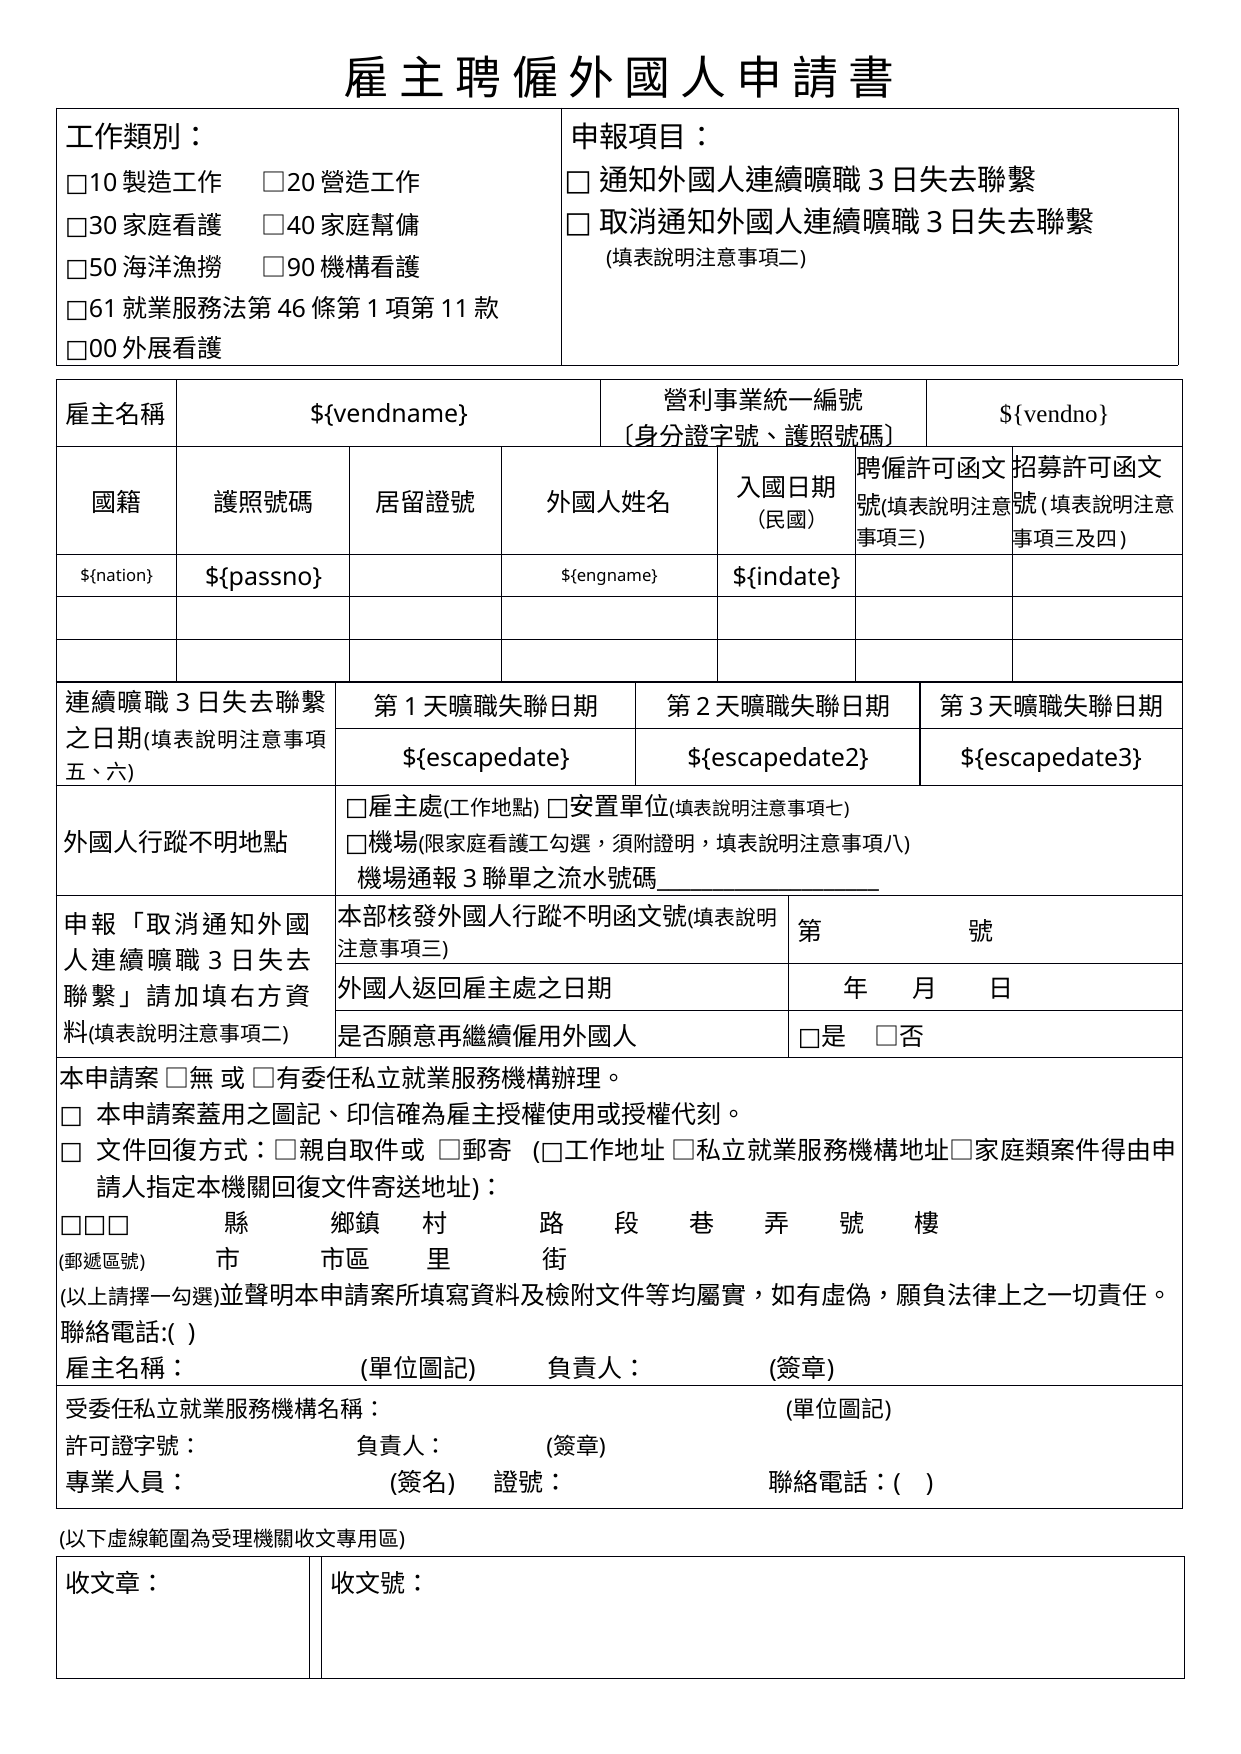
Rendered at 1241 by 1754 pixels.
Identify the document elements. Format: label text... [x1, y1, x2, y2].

table_cell □是 □否 [789, 1011, 1182, 1057]
table_cell [856, 555, 1012, 596]
table_cell 外國人返回雇主處之日期 [336, 964, 788, 1010]
table_header ${vendname} [177, 380, 600, 446]
text 雇 主 聘 僱 外 國 人 申 請 書 [57, 41, 1181, 108]
table_cell 外國人姓名 [502, 447, 717, 554]
table_header 雇主名稱 [57, 380, 176, 446]
table_cell 第 號 [789, 896, 1182, 963]
table_cell ${indate} [718, 555, 855, 596]
table_header 營利事業統一編號 〔身分證字號、護照號碼〕 [601, 380, 926, 446]
table_cell 申報「取消通知外國人連續曠職3日失去聯繫」請加填右方資料(填表說明注意事項二) [57, 896, 335, 1057]
table_cell 第3天曠職失聯日期 [921, 683, 1182, 728]
table_header [310, 1557, 321, 1678]
table_cell 國籍 [57, 447, 176, 554]
table_cell ${escapedate2} [636, 729, 919, 785]
table_cell [177, 640, 349, 681]
table_cell 第2天曠職失聯日期 [636, 683, 919, 728]
table_cell ${escapedate} [336, 729, 635, 785]
table_cell ${passno} [177, 555, 349, 596]
table_cell 年 月 日 [789, 964, 1182, 1010]
table_cell 第1天曠職失聯日期 [336, 683, 635, 728]
table_cell [350, 555, 501, 596]
table_header ${vendno} [927, 380, 1182, 446]
table_cell [718, 640, 855, 681]
table_cell [350, 640, 501, 681]
table_cell 入國日期 （民國） [718, 447, 855, 554]
table_cell □雇主處(工作地點) □安置單位(填表說明注意事項七) □機場(限家庭看護工勾選，須附證明，填表說明注意事項八) 機場通報3聯單之流水號碼____________________ [336, 786, 1182, 895]
table_header 收文號： [322, 1557, 1184, 1678]
table_cell [718, 597, 855, 639]
table_cell [1013, 640, 1182, 681]
table_cell [177, 597, 349, 639]
table_cell [57, 640, 176, 681]
table_cell 是否願意再繼續僱用外國人 [336, 1011, 788, 1057]
table_cell [502, 640, 717, 681]
table_header 收文章： [57, 1557, 309, 1678]
table_cell 本部核發外國人行蹤不明函文號(填表說明注意事項三) [336, 896, 788, 963]
table_cell 受委任私立就業服務機構名稱： (單位圖記) 許可證字號： 負責人： (簽章) 專業人員： (簽名) 證號： 聯絡電話：( ) [57, 1386, 1182, 1508]
table_cell [1013, 555, 1182, 596]
table_cell [57, 597, 176, 639]
table_cell 聘僱許可函文號(填表說明注意事項三) [856, 447, 1012, 554]
table_cell [856, 640, 1012, 681]
table_cell 居留證號 [350, 447, 501, 554]
table_cell [1013, 597, 1182, 639]
table_header 工作類別： □10製造工作 □20營造工作 □30家庭看護 □40家庭幫傭 □50海洋漁撈 □90機構看護 □61就業服務法第46條第1項第11款 □00外展看護 [57, 109, 561, 365]
table_cell [856, 597, 1012, 639]
table_cell ${escapedate3} [921, 729, 1182, 785]
table_cell 外國人行蹤不明地點 [57, 786, 335, 895]
table_cell ${nation} [57, 555, 176, 596]
table_cell [350, 597, 501, 639]
table_header 申報項目： □ 通知外國人連續曠職3日失去聯繫 □ 取消通知外國人連續曠職3日失去聯繫 (填表說明注意事項二) [562, 109, 1178, 365]
table_cell [502, 597, 717, 639]
table_cell 護照號碼 [177, 447, 349, 554]
table_cell 招募許可函文號(填表說明注意事項三及四) [1013, 447, 1182, 554]
text (以下虛線範圍為受理機關收文專用區) [59, 1522, 1181, 1552]
table_cell 本申請案 □無 或 □有委任私立就業服務機構辦理。 本申請案蓋用之圖記、印信確為雇主授權使用或授權代刻。 文件回復方式：□親自取件或 □郵寄 (□工作地址 □私立就業服務機構地址□家庭類案件得由申請人指定本機關回復文件寄送地址)： □□□ 縣 鄉鎮 村 路 段 巷 弄 號 樓 (郵遞區號) 市 市區 里 街 (以上請擇一勾選)並聲明本申請案所填寫資料及檢附文件等均屬實，如有虛偽，願負法律上之一切責任。 聯絡電話:( ) 雇主名稱： (單位圖記) 負責人： (簽章) [57, 1058, 1182, 1384]
table_cell 連續曠職3日失去聯繫之日期(填表說明注意事項五、六) [57, 683, 335, 785]
table_cell ${engname} [502, 555, 717, 596]
